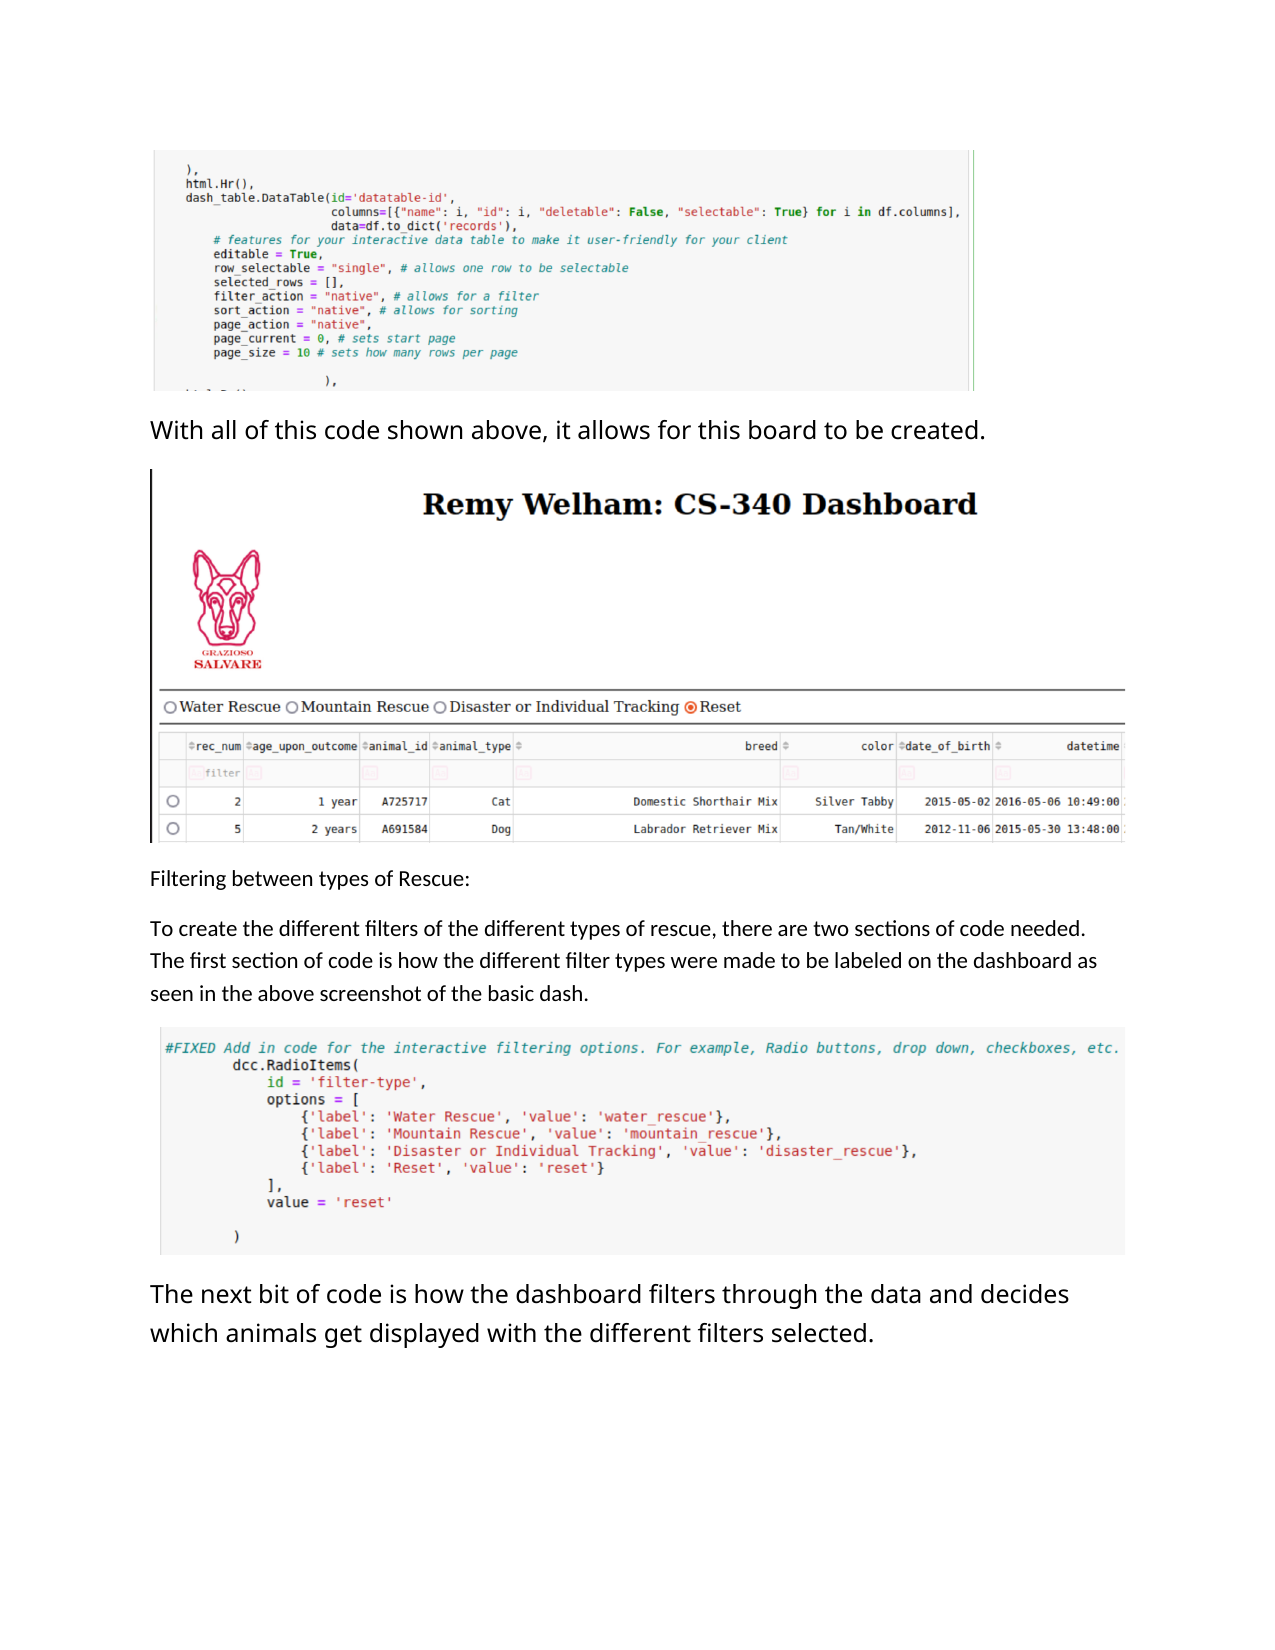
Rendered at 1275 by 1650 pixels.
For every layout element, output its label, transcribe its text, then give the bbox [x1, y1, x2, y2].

text Filtering between types of Rescue: [150, 864, 1125, 893]
text To create the different filters of the different types of rescue, there are two sections of code needed. The first section of code is how the different filter types were made to be labeled on the dashboard as seen in the above screenshot of the basic dash. [150, 914, 1125, 1007]
text With all of this code shown above, it allows for this board to be created. [150, 413, 1125, 447]
text The next bit of code is how the dashboard filters through the data and decides which animals get displayed with the different filters selected. [150, 1277, 1125, 1350]
